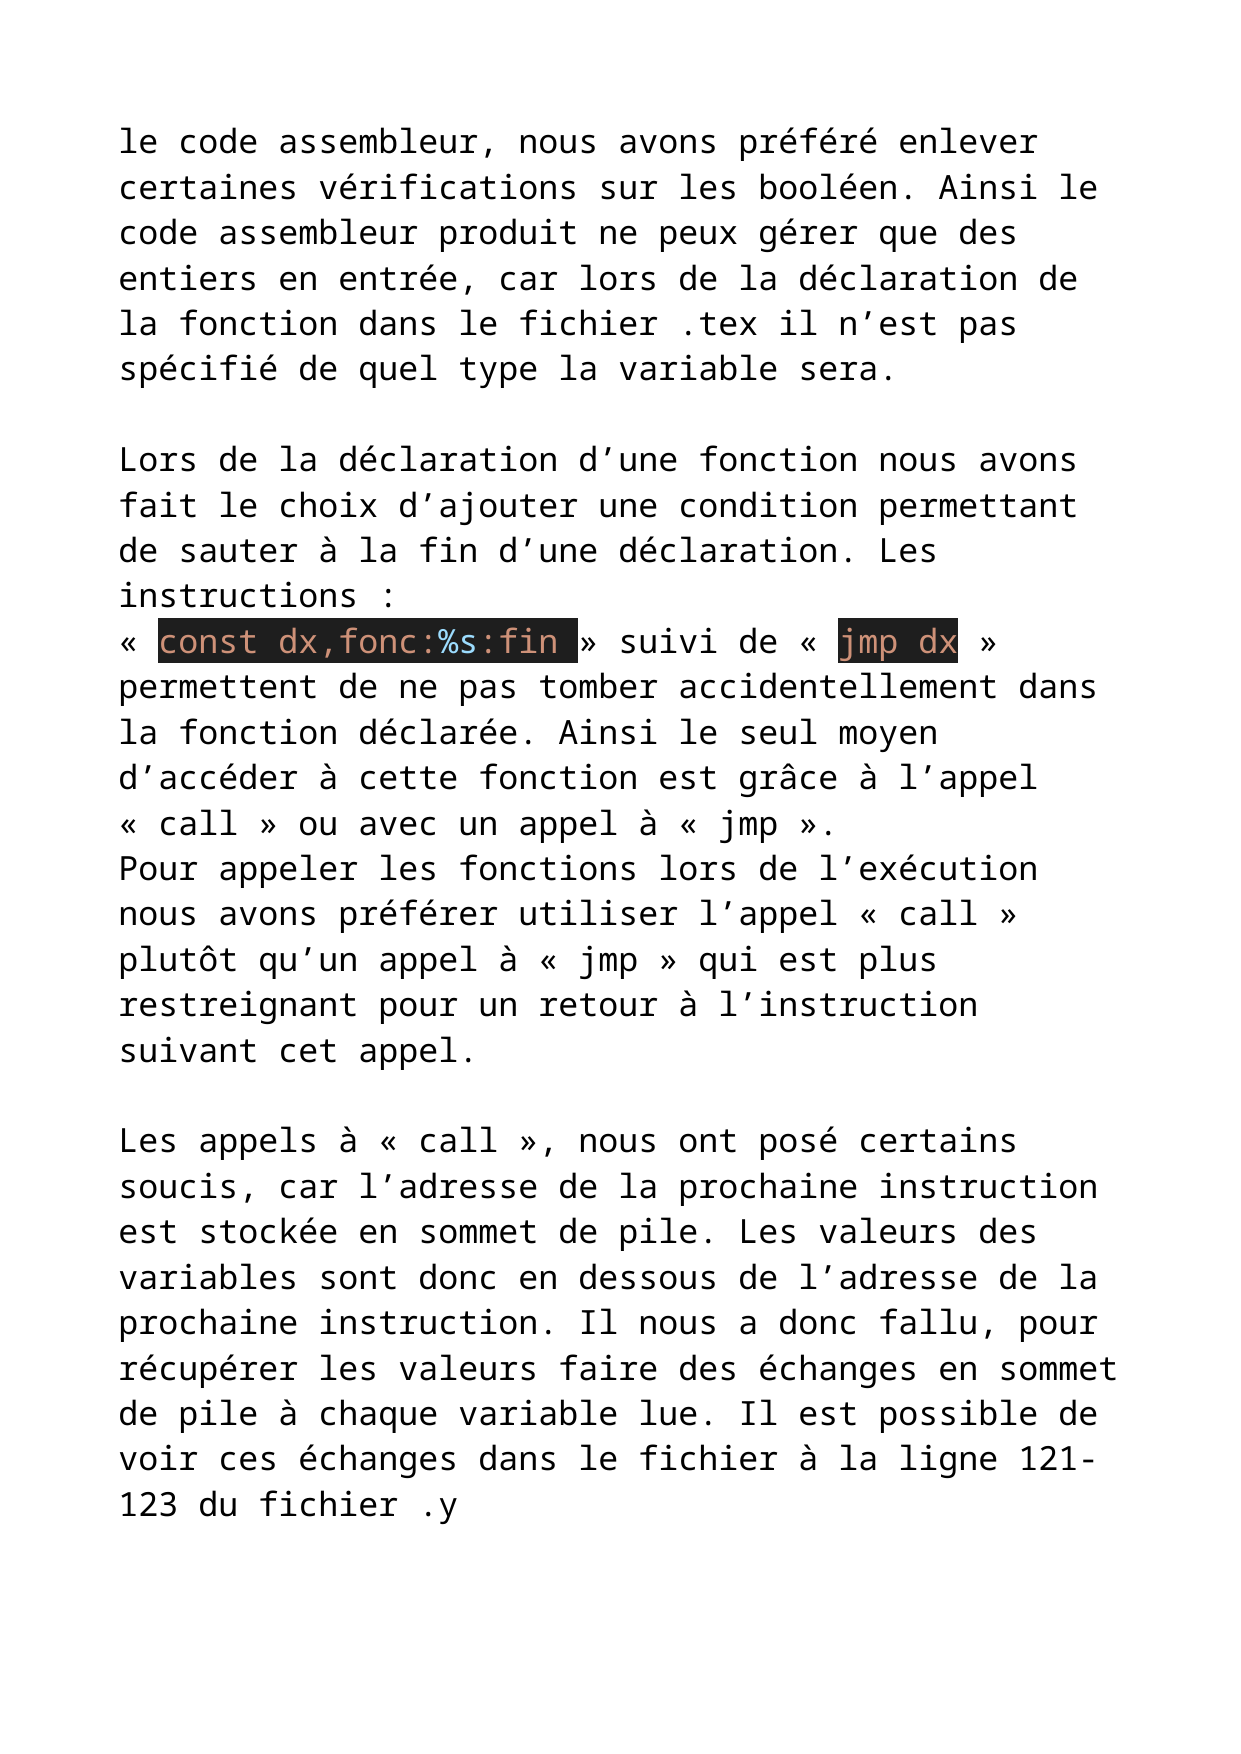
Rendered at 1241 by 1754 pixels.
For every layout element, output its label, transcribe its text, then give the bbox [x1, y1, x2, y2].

text le code assembleur, nous avons préféré enlever certaines vérifications sur les booléen. Ainsi le code assembleur produit ne peux gérer que des entiers en entrée, car lors de la déclaration de la fonction dans le fichier .tex il n’est pas spécifié de quel type la variable sera. [118, 118, 1122, 391]
text Lors de la déclaration d’une fonction nous avons fait le choix d’ajouter une condition permettant de sauter à la fin d’une déclaration. Les instructions : [118, 436, 1122, 618]
text « const dx,fonc:%s:fin » suivi de « jmp dx » permettent de ne pas tomber accidentellement dans la fonction déclarée. Ainsi le seul moyen d’accéder à cette fonction est grâce à l’appel « call » ou avec un appel à « jmp ». [118, 618, 1122, 845]
text Pour appeler les fonctions lors de l’exécution nous avons préférer utiliser l’appel « call » plutôt qu’un appel à « jmp » qui est plus restreignant pour un retour à l’instruction suivant cet appel. [118, 845, 1122, 1072]
text Les appels à « call », nous ont posé certains soucis, car l’adresse de la prochaine instruction est stockée en sommet de pile. Les valeurs des variables sont donc en dessous de l’adresse de la prochaine instruction. Il nous a donc fallu, pour récupérer les valeurs faire des échanges en sommet de pile à chaque variable lue. Il est possible de voir ces échanges dans le fichier à la ligne 121-123 du fichier .y [118, 1117, 1122, 1526]
